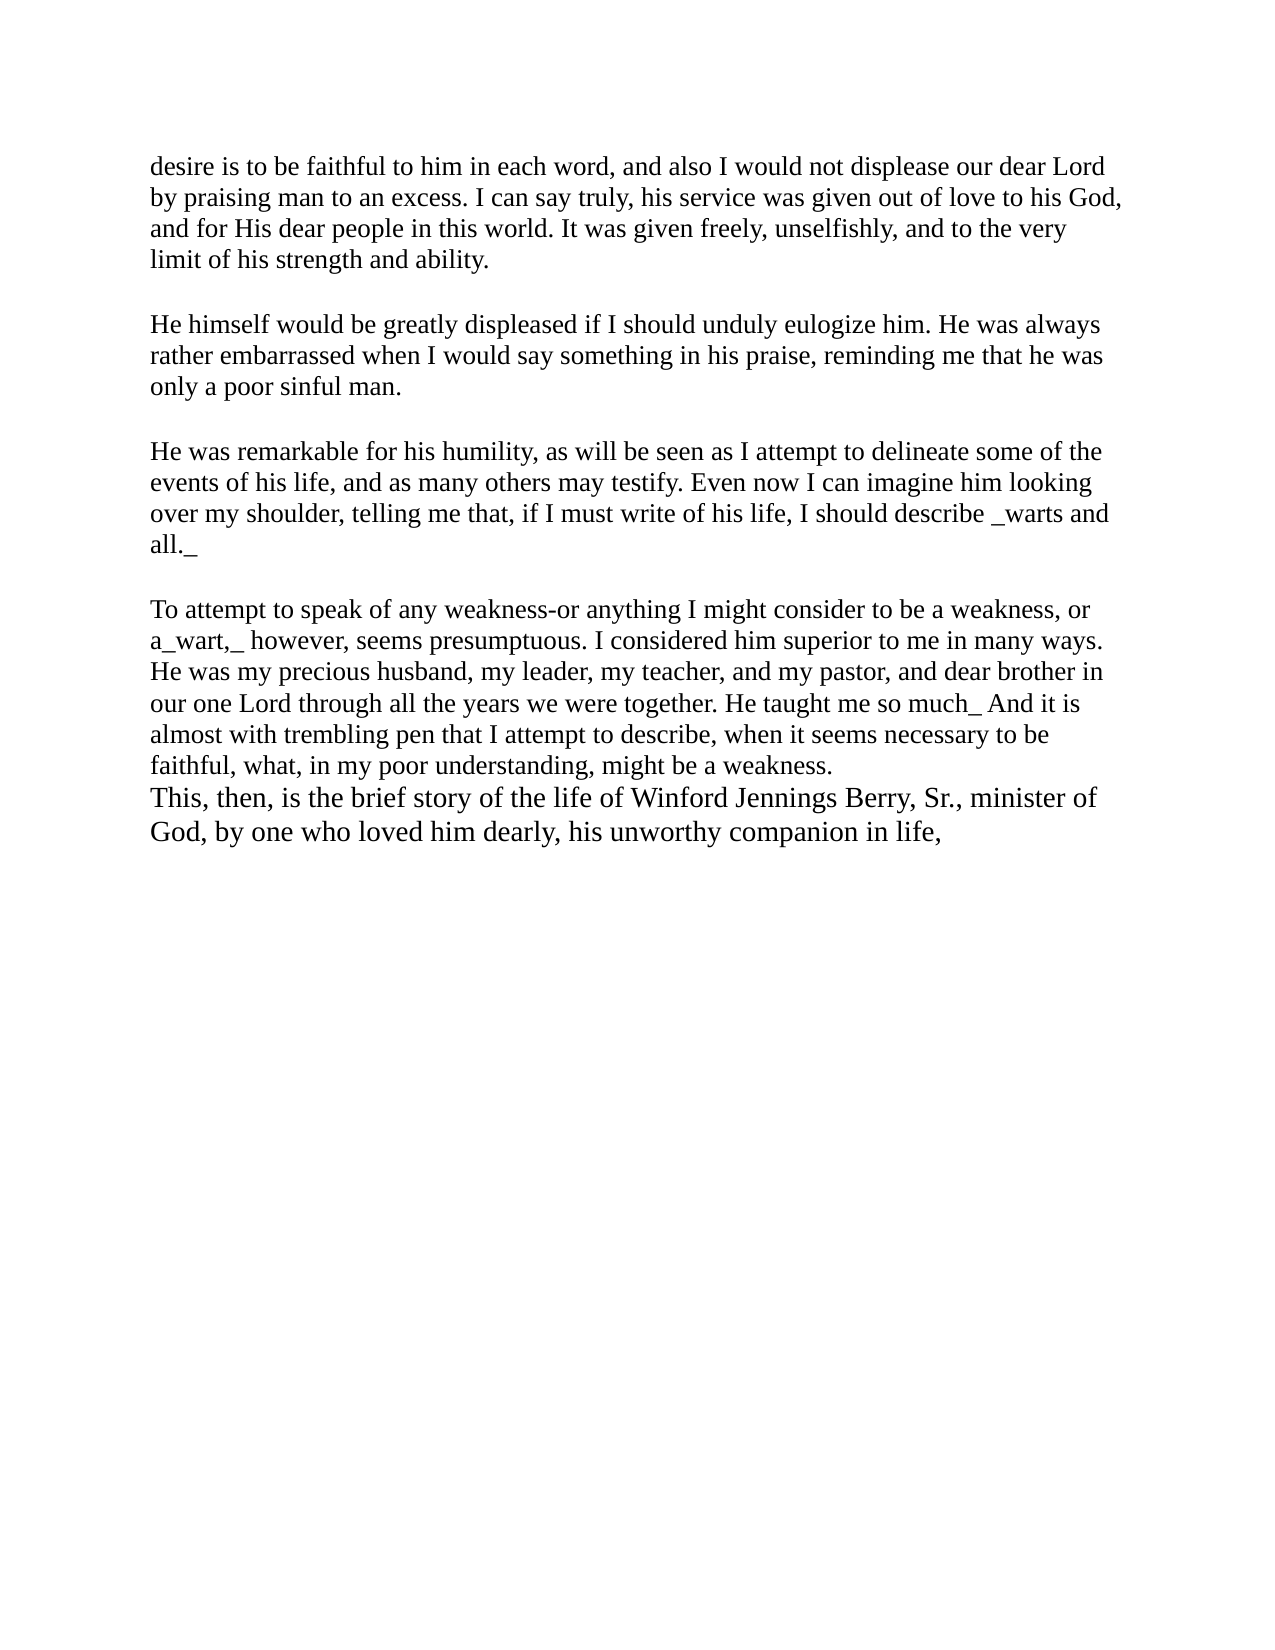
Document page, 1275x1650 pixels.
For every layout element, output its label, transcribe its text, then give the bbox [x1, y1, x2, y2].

text To attempt to speak of any weakness-or anything I might consider to be a weakness, or a_wart,_ however, seems presumptuous. I considered him superior to me in many ways. He was my precious husband, my leader, my teacher, and my pastor, and dear brother in our one Lord through all the years we were together. He taught me so much_ And it is almost with trembling pen that I attempt to describe, when it seems necessary to be faithful, what, in my poor understanding, might be a weakness. [150, 593, 1125, 780]
text desire is to be faithful to him in each word, and also I would not displease our dear Lord by praising man to an excess. I can say truly, his service was given out of love to his God, and for His dear people in this world. It was given freely, unselfishly, and to the very limit of his strength and ability. [150, 150, 1125, 274]
text This, then, is the brief story of the life of Winford Jennings Berry, Sr., minister of God, by one who loved him dearly, his unworthy companion in life, [150, 780, 1125, 847]
text He himself would be greatly displeased if I should unduly eulogize him. He was always rather embarrassed when I would say something in his praise, reminding me that he was only a poor sinful man. [150, 308, 1125, 402]
text He was remarkable for his humility, as will be seen as I attempt to delineate some of the events of his life, and as many others may testify. Even now I can imagine him looking over my shoulder, telling me that, if I must write of his life, I should describe _warts and all._ [150, 435, 1125, 560]
